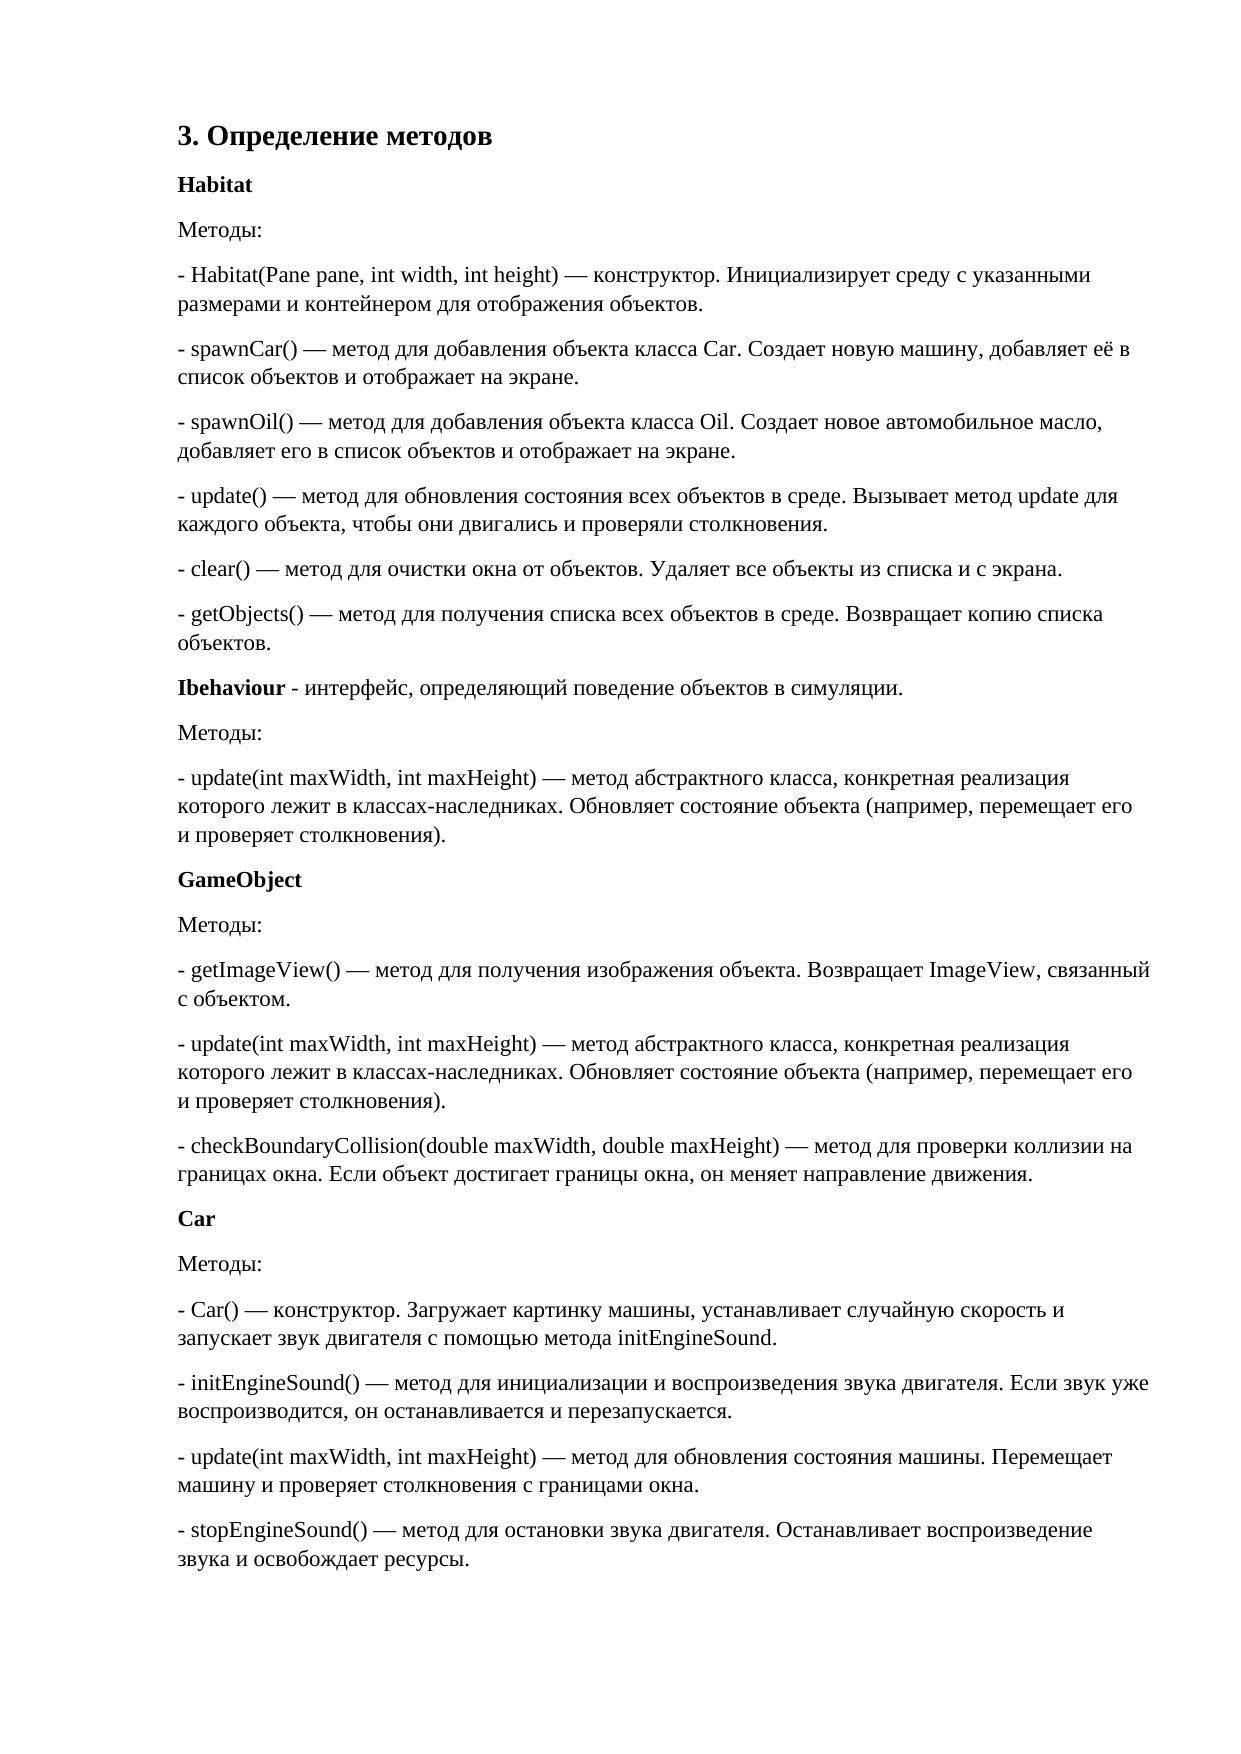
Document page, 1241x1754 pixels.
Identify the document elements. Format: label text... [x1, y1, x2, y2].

text Ibehaviour - интерфейс, определяющий поведение объектов в симуляции. [177, 674, 1152, 700]
text - getObjects() — метод для получения списка всех объектов в среде. Возвращает копию списка объектов. [177, 600, 1152, 655]
text - update(int maxWidth, int maxHeight) — метод абстрактного класса, конкретная реализация которого лежит в классах-наследниках. Обновляет состояние объекта (например, перемещает его и проверяет столкновения). [177, 1030, 1152, 1113]
text Методы: [177, 719, 1152, 745]
text - stopEngineSound() — метод для остановки звука двигателя. Останавливает воспроизведение звука и освобождает ресурсы. [177, 1516, 1152, 1571]
text - update() — метод для обновления состояния всех объектов в среде. Вызывает метод update для каждого объекта, чтобы они двигались и проверяли столкновения. [177, 482, 1152, 537]
text - checkBoundaryCollision(double maxWidth, double maxHeight) — метод для проверки коллизии на границах окна. Если объект достигает границы окна, он меняет направление движения. [177, 1132, 1152, 1187]
text Методы: [177, 911, 1152, 938]
text - clear() — метод для очистки окна от объектов. Удаляет все объекты из списка и с экрана. [177, 555, 1152, 582]
text Методы: [177, 1251, 1152, 1277]
text Habitat [177, 171, 1152, 197]
text Car [177, 1205, 1152, 1232]
text 3. Определение методов [177, 118, 1152, 152]
text - Car() — конструктор. Загружает картинку машины, устанавливает случайную скорость и запускает звук двигателя с помощью метода initEngineSound. [177, 1296, 1152, 1350]
text - initEngineSound() — метод для инициализации и воспроизведения звука двигателя. Если звук уже воспроизводится, он останавливается и перезапускается. [177, 1369, 1152, 1424]
text - update(int maxWidth, int maxHeight) — метод абстрактного класса, конкретная реализация которого лежит в классах-наследниках. Обновляет состояние объекта (например, перемещает его и проверяет столкновения). [177, 764, 1152, 847]
text - update(int maxWidth, int maxHeight) — метод для обновления состояния машины. Перемещает машину и проверяет столкновения с границами окна. [177, 1443, 1152, 1497]
text GameObject [177, 866, 1152, 892]
text - spawnOil() — метод для добавления объекта класса Oil. Создает новое автомобильное масло, добавляет его в список объектов и отображает на экране. [177, 408, 1152, 463]
text - Habitat(Pane pane, int width, int height) — конструктор. Инициализирует среду с указанными размерами и контейнером для отображения объектов. [177, 261, 1152, 316]
text - spawnCar() — метод для добавления объекта класса Car. Создает новую машину, добавляет её в список объектов и отображает на экране. [177, 335, 1152, 389]
text Методы: [177, 216, 1152, 242]
text - getImageView() — метод для получения изображения объекта. Возвращает ImageView, связанный с объектом. [177, 956, 1152, 1011]
